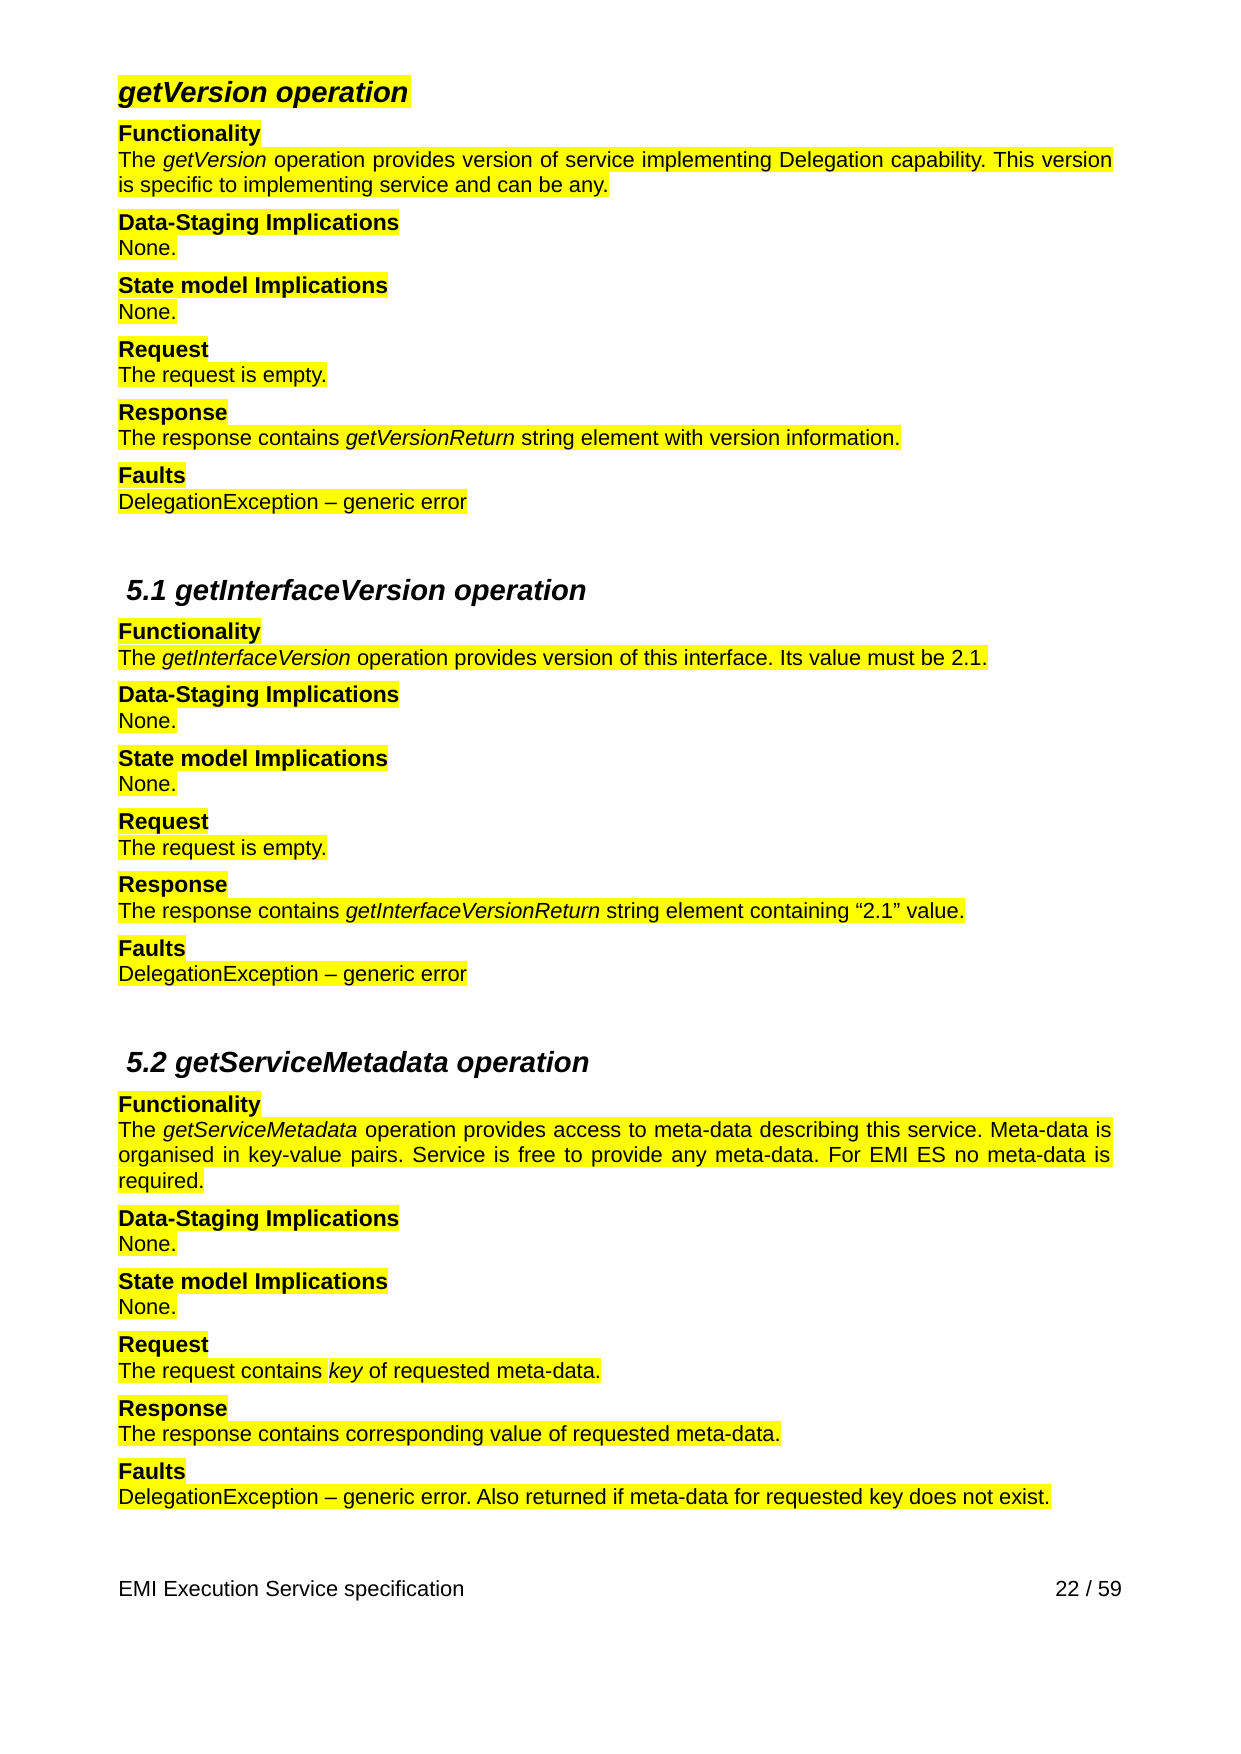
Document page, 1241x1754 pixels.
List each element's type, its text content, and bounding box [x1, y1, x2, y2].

text DelegationException – generic error. Also returned if meta-data for requested key does not exist. [118, 1484, 1122, 1509]
list Request [118, 808, 1122, 834]
list Response [118, 1394, 1122, 1421]
subtitle getInterfaceVersion operation [118, 573, 1122, 606]
text Data-Staging Implications [118, 1204, 1122, 1231]
text DelegationException – generic error [118, 488, 1122, 514]
text None. [118, 1231, 1113, 1256]
text State model Implications [118, 272, 1122, 298]
list Request [118, 336, 1122, 362]
text Data-Staging Implications [118, 209, 1122, 235]
text DelegationException – generic error [118, 961, 1122, 986]
text State model Implications [118, 1268, 1122, 1294]
list Functionality [118, 618, 1122, 644]
text Data-Staging Implications [118, 681, 1122, 708]
list Response [118, 399, 1122, 425]
text The request is empty. [118, 834, 1122, 860]
text Faults [118, 462, 1122, 488]
text None. [118, 708, 1113, 733]
list Response [118, 871, 1122, 898]
text The getInterfaceVersion operation provides version of this interface. Its value must be 2.1. [118, 644, 1113, 670]
text None. [118, 771, 1113, 796]
list The response contains getVersionReturn string element with version information. [118, 425, 1122, 450]
text Faults [118, 1458, 1122, 1484]
text The getServiceMetadata operation provides access to meta-data describing this service. Meta-data is organised in key-value pairs. Service is free to provide any meta-data. For EMI ES no meta-data is required. [118, 1117, 1113, 1193]
list Request [118, 1331, 1122, 1357]
text None. [118, 298, 1113, 324]
list The response contains corresponding value of requested meta-data. [118, 1421, 1122, 1446]
text Faults [118, 935, 1122, 961]
text The getVersion operation provides version of service implementing Delegation capability. This version is specific to implementing service and can be any. [118, 147, 1113, 197]
text None. [118, 235, 1113, 260]
subtitle getVersion operation [118, 75, 1122, 108]
subtitle getServiceMetadata operation [118, 1045, 1122, 1079]
text The request contains key of requested meta-data. [118, 1357, 1122, 1383]
list The response contains getInterfaceVersionReturn string element containing “2.1” value. [118, 898, 1122, 923]
list Functionality [118, 1091, 1122, 1117]
list Functionality [118, 120, 1122, 147]
text State model Implications [118, 745, 1122, 771]
text The request is empty. [118, 362, 1122, 387]
text None. [118, 1294, 1113, 1319]
